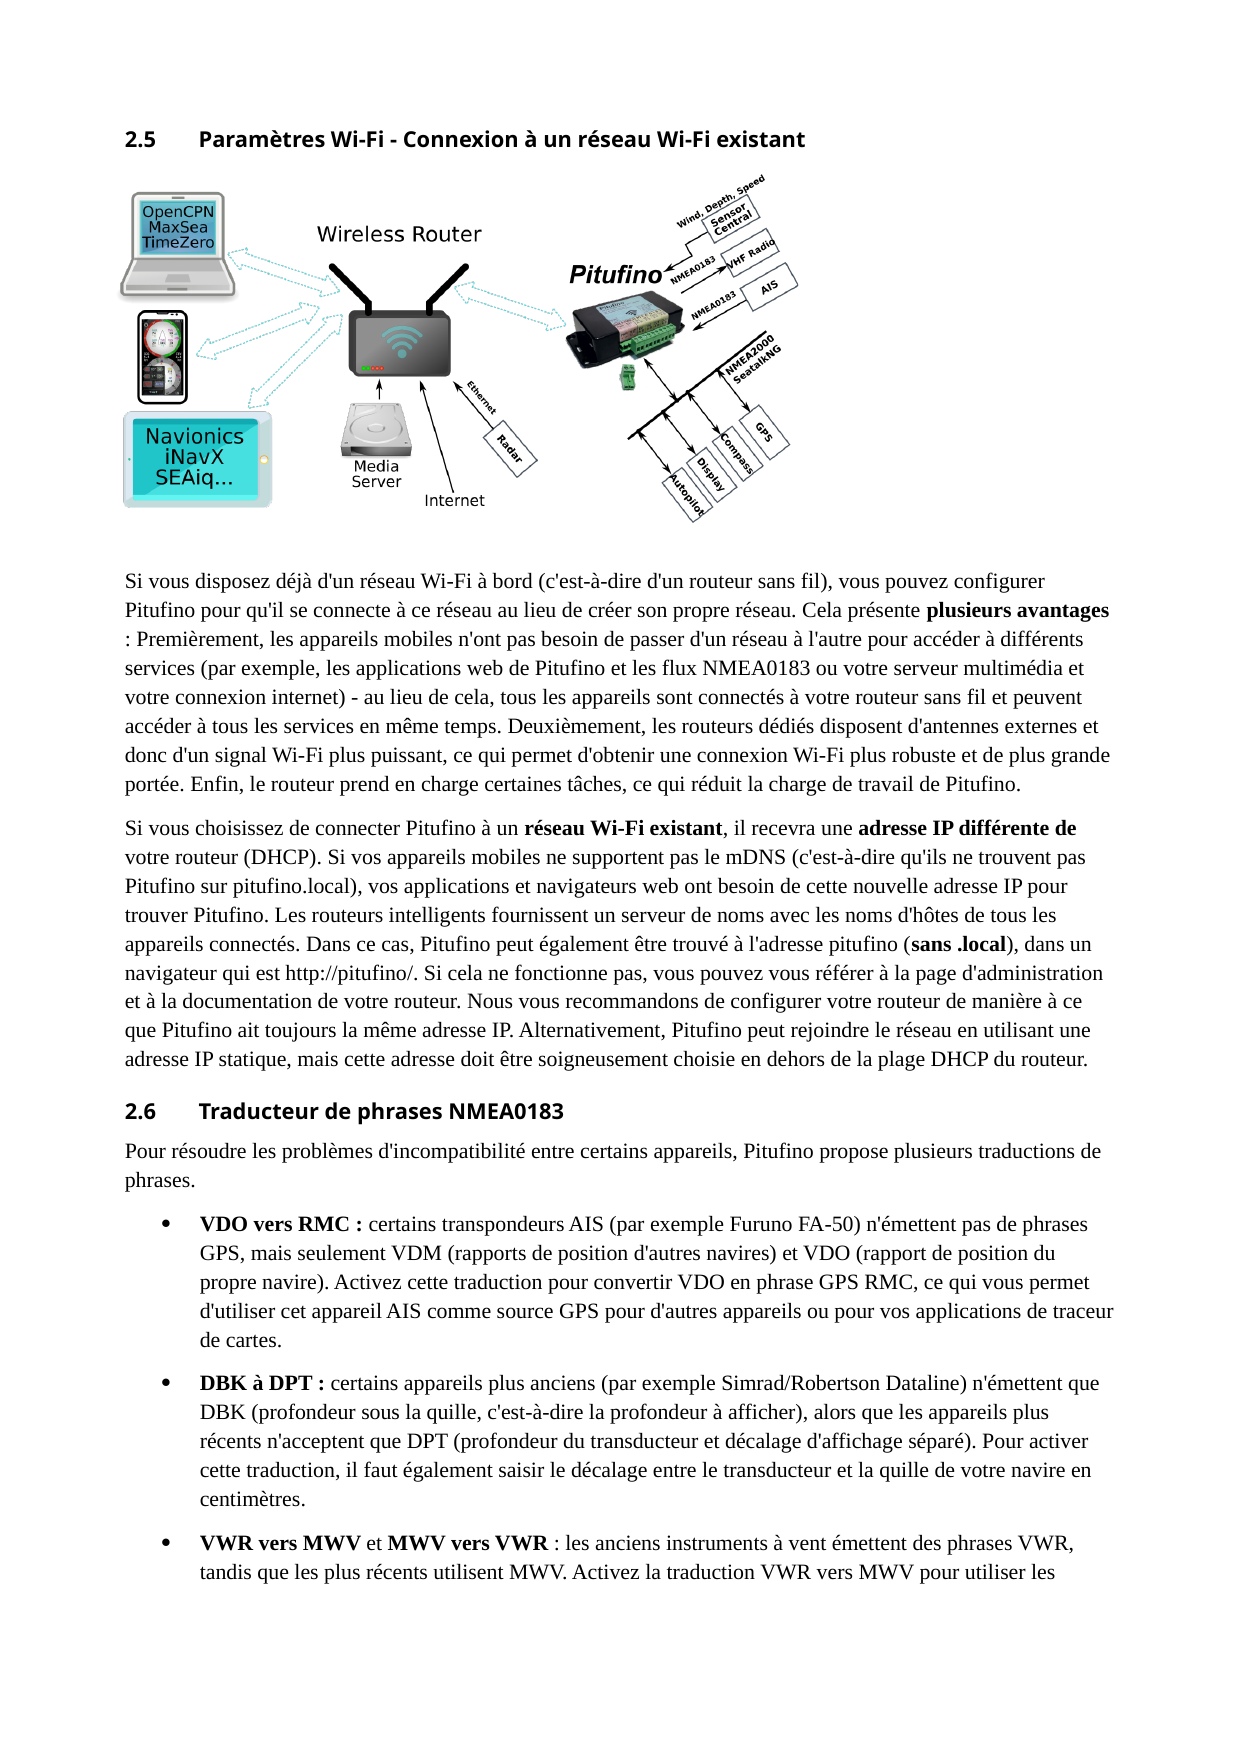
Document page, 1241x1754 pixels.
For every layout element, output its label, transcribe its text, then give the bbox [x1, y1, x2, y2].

list VDO vers RMC : certains transpondeurs AIS (par exemple Furuno FA-50) n'émettent pas de phrases GPS, mais seulement VDM (rapports de position d'autres navires) et VDO (rapport de position du propre navire). Activez cette traduction pour convertir VDO en phrase GPS RMC, ce qui vous permet d'utiliser cet appareil AIS comme source GPS pour d'autres appareils ou pour vos applications de traceur de cartes. [162, 1211, 1116, 1352]
list VWR vers MWV et MWV vers VWR : les anciens instruments à vent émettent des phrases VWR, tandis que les plus récents utilisent MWV. Activez la traduction VWR vers MWV pour utiliser les [162, 1530, 1116, 1584]
text Si vous choisissez de connecter Pitufino à un réseau Wi-Fi existant, il recevra une adresse IP différente de votre routeur (DHCP). Si vos appareils mobiles ne supportent pas le mDNS (c'est-à-dire qu'ils ne trouvent pas Pitufino sur pitufino.local), vos applications et navigateurs web ont besoin de cette nouvelle adresse IP pour trouver Pitufino. Les routeurs intelligents fournissent un serveur de noms avec les noms d'hôtes de tous les appareils connectés. Dans ce cas, Pitufino peut également être trouvé à l'adresse pitufino (sans .local), dans un navigateur qui est http://pitufino/. Si cela ne fonctionne pas, vous pouvez vous référer à la page d'administration et à la documentation de votre routeur. Nous vous recommandons de configurer votre routeur de manière à ce que Pitufino ait toujours la même adresse IP. Alternativement, Pitufino peut rejoindre le réseau en utilisant une adresse IP statique, mais cette adresse doit être soigneusement choisie en dehors de la plage DHCP du routeur. [124, 815, 1116, 1072]
text Si vous disposez déjà d'un réseau Wi-Fi à bord (c'est-à-dire d'un routeur sans fil), vous pouvez configurer Pitufino pour qu'il se connecte à ce réseau au lieu de créer son propre réseau. Cela présente plusieurs avantages : Premièrement, les appareils mobiles n'ont pas besoin de passer d'un réseau à l'autre pour accéder à différents services (par exemple, les applications web de Pitufino et les flux NMEA0183 ou votre serveur multimédia et votre connexion internet) - au lieu de cela, tous les appareils sont connectés à votre routeur sans fil et peuvent accéder à tous les services en même temps. Deuxièmement, les routeurs dédiés disposent d'antennes externes et donc d'un signal Wi-Fi plus puissant, ce qui permet d'obtenir une connexion Wi-Fi plus robuste et de plus grande portée. Enfin, le routeur prend en charge certaines tâches, ce qui réduit la charge de travail de Pitufino. [124, 167, 1116, 796]
subtitle Traducteur de phrases NMEA0183 [124, 1096, 1116, 1126]
text Pour résoudre les problèmes d'incompatibilité entre certains appareils, Pitufino propose plusieurs traductions de phrases. [124, 1138, 1116, 1193]
list DBK à DPT : certains appareils plus anciens (par exemple Simrad/Robertson Dataline) n'émettent que DBK (profondeur sous la quille, c'est-à-dire la profondeur à afficher), alors que les appareils plus récents n'acceptent que DPT (profondeur du transducteur et décalage d'affichage séparé). Pour activer cette traduction, il faut également saisir le décalage entre le transducteur et la quille de votre navire en centimètres. [162, 1370, 1116, 1511]
subtitle Paramètres Wi-Fi - Connexion à un réseau Wi-Fi existant [124, 124, 1116, 154]
picture [115, 174, 799, 523]
